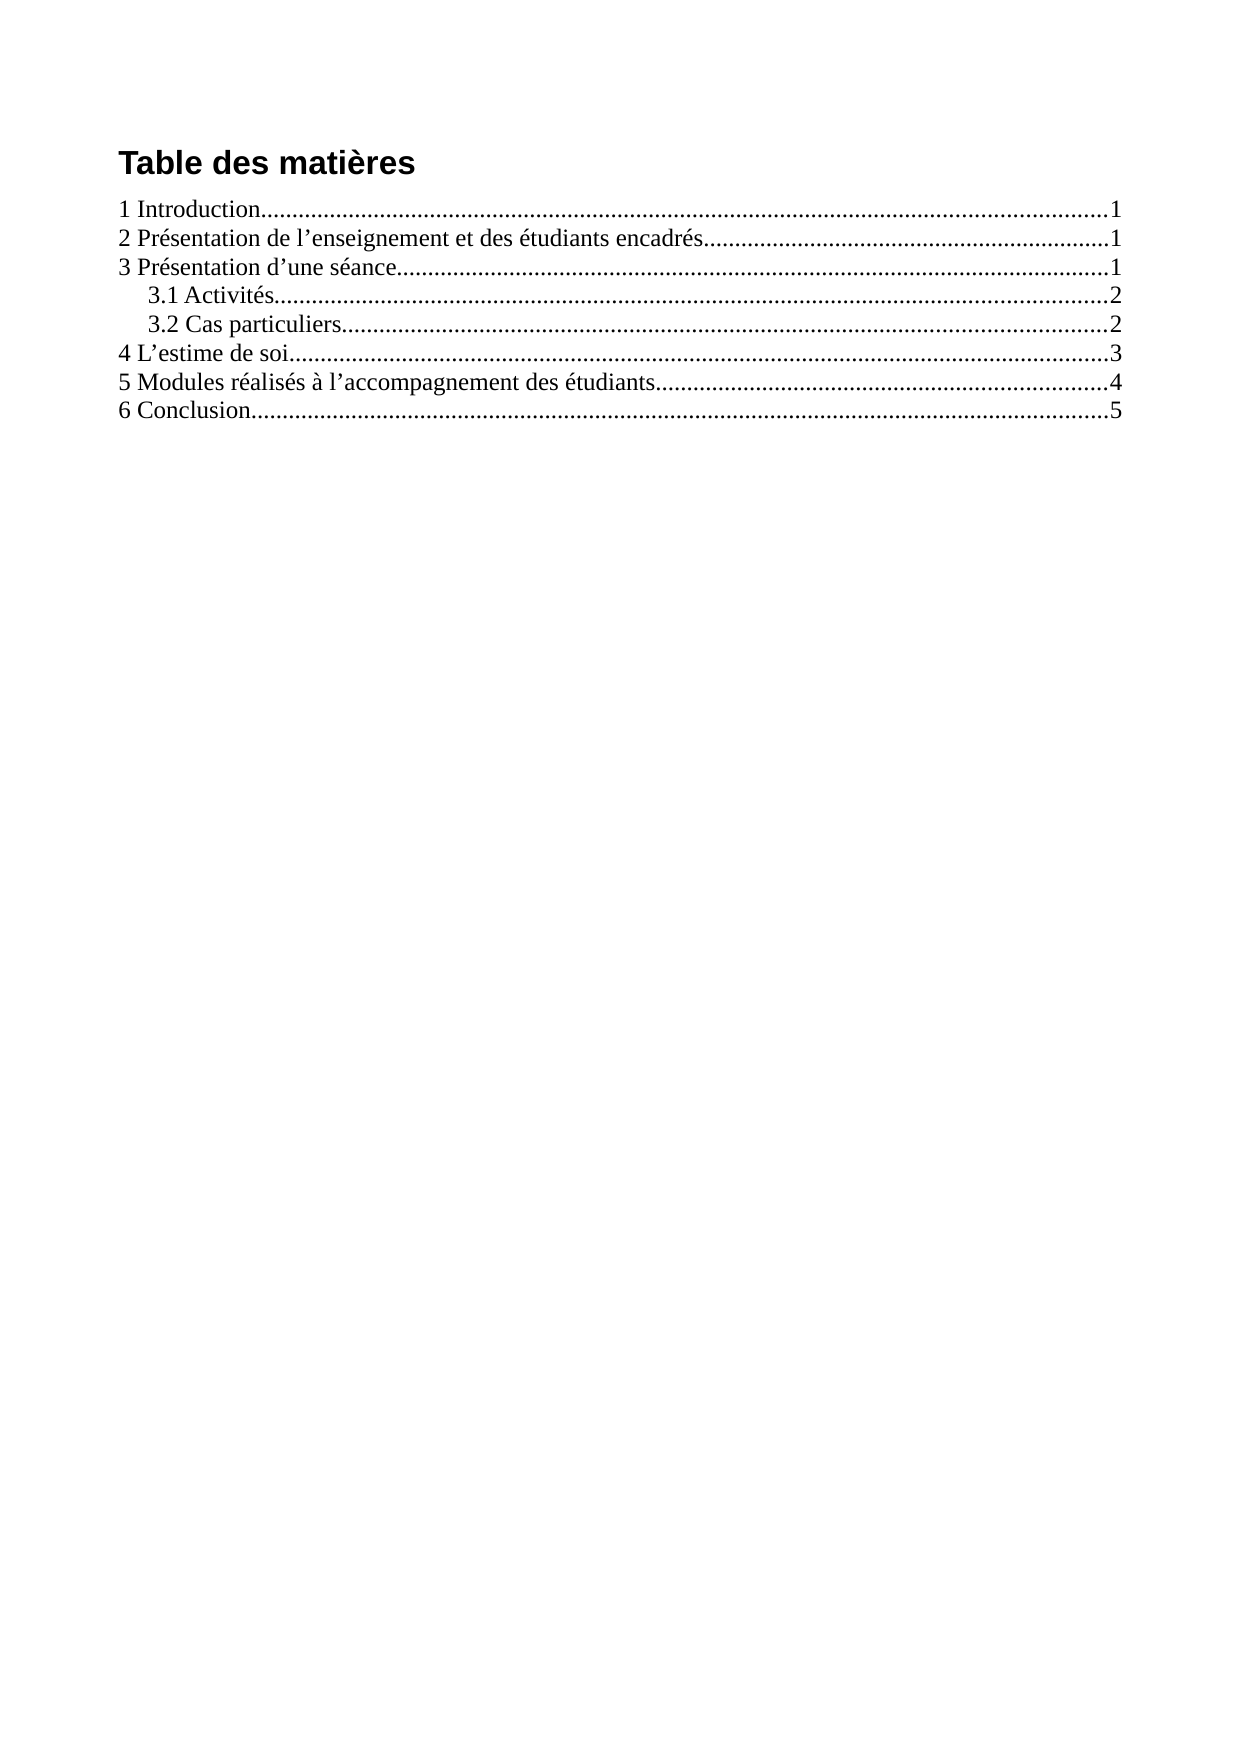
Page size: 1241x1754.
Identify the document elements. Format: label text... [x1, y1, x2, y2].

text 3.2 Cas particuliers 2 [148, 309, 1122, 338]
text 5 Modules réalisés à l’accompagnement des étudiants 4 [118, 367, 1122, 395]
text 3 Présentation d’une séance 1 [118, 252, 1122, 280]
text 1 Introduction 1 [118, 194, 1122, 223]
subtitle Table des matières [118, 143, 1122, 182]
text 2 Présentation de l’enseignement et des étudiants encadrés 1 [118, 223, 1122, 252]
text 3.1 Activités 2 [148, 280, 1122, 309]
text 4 L’estime de soi 3 [118, 338, 1122, 367]
text 6 Conclusion 5 [118, 395, 1122, 424]
